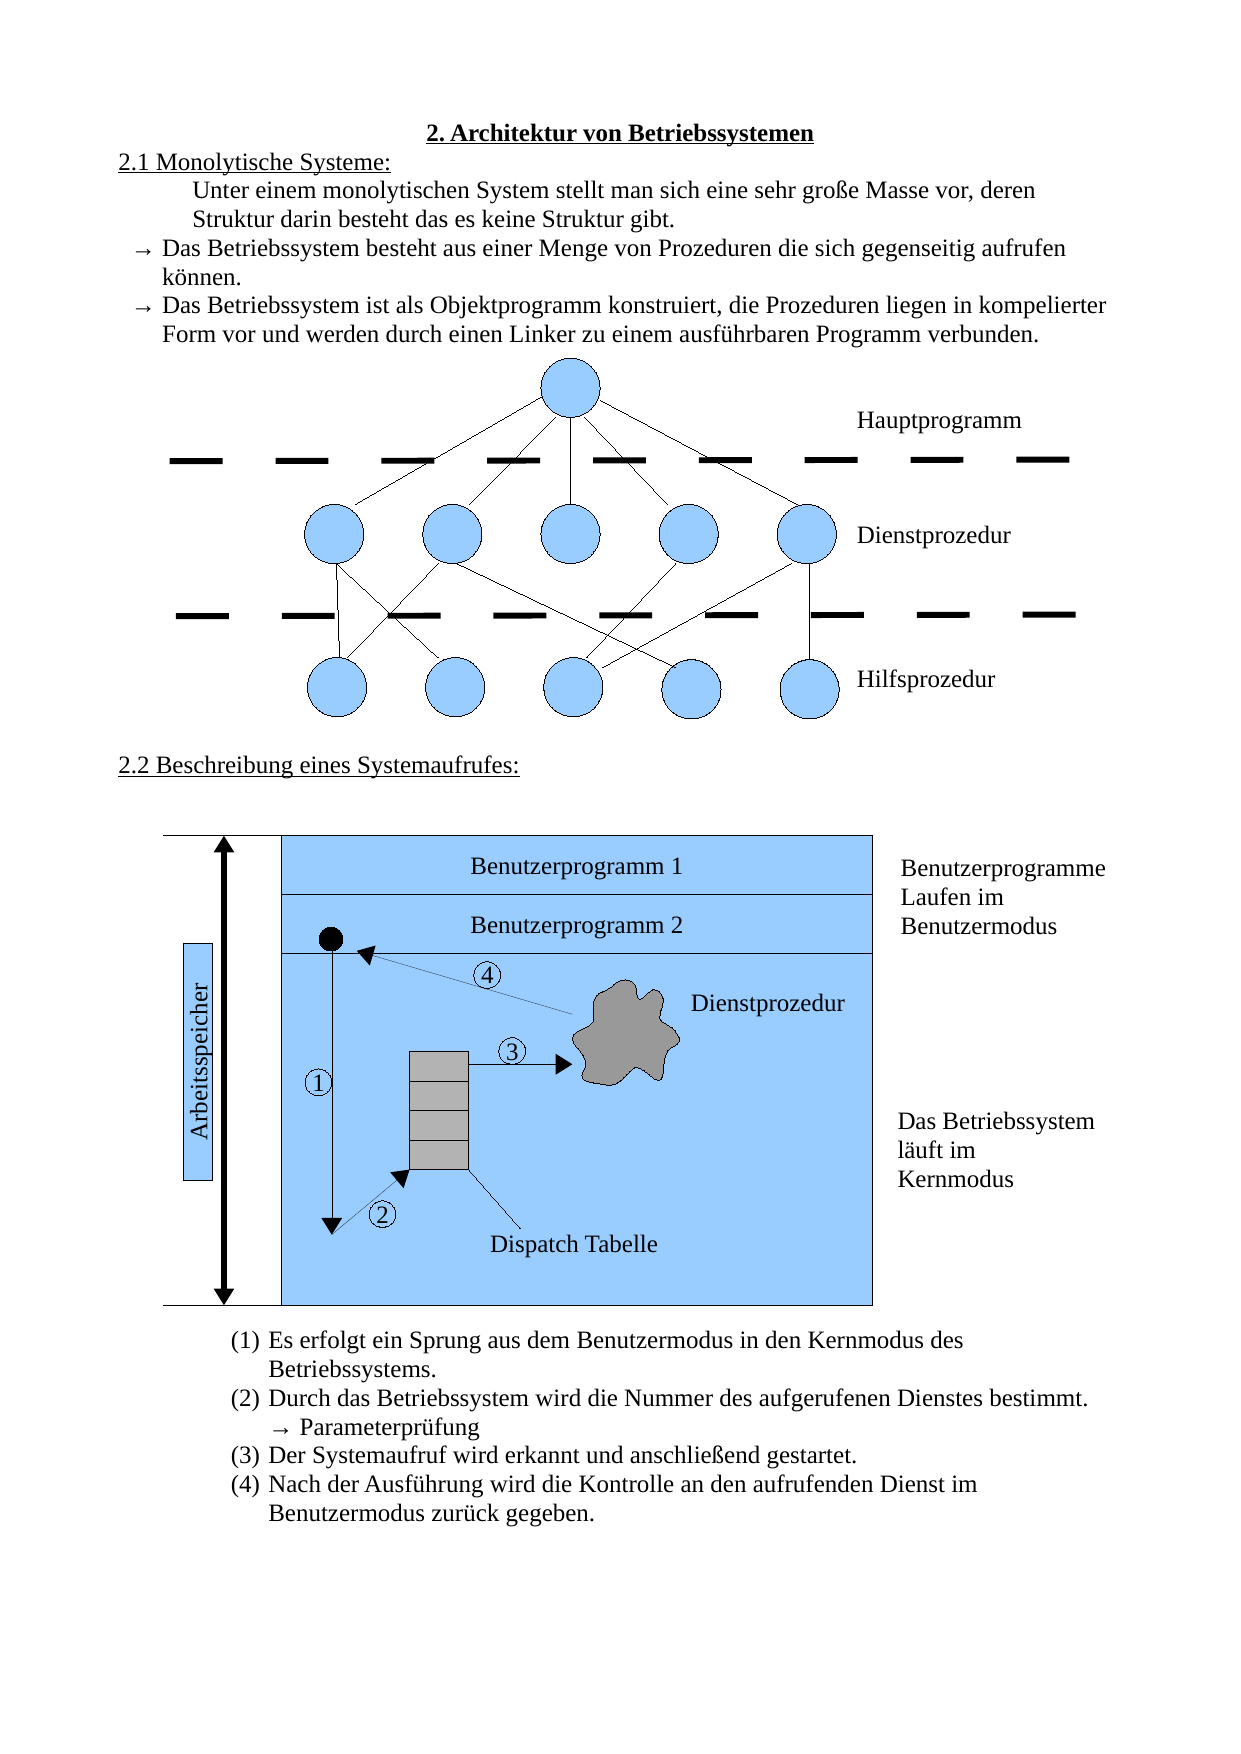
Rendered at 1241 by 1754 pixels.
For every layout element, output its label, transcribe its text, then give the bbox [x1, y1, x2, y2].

list Es erfolgt ein Sprung aus dem Benutzermodus in den Kernmodus des Betriebssystems. [231, 1326, 1122, 1383]
text Hauptprogramm [571, 406, 1122, 434]
text 2.2 Beschreibung eines Systemaufrufes: [118, 751, 1122, 779]
text 2. Architektur von Betriebssystemen [118, 118, 1122, 147]
text → Das Betriebssystem ist als Objektprogramm konstruiert, die Prozeduren liegen in kompelierter [118, 291, 1122, 319]
list Der Systemaufruf wird erkannt und anschließend gestartet. [231, 1441, 1122, 1469]
list Durch das Betriebssystem wird die Nummer des aufgerufenen Dienstes bestimmt. [231, 1383, 1122, 1412]
text [593, 664, 674, 693]
text Form vor und werden durch einen Linker zu einem ausführbaren Programm verbunden. [118, 319, 1122, 348]
text Unter einem monolytischen System stellt man sich eine sehr große Masse vor, deren [118, 176, 1122, 204]
text Struktur darin besteht das es keine Struktur gibt. [118, 204, 1122, 233]
text [597, 521, 662, 549]
text [118, 664, 317, 693]
text [118, 521, 308, 549]
list Nach der Ausführung wird die Kontrolle an den aufrufenden Dienst im Benutzermodus zurück gegeben. [231, 1469, 1122, 1527]
text können. [118, 262, 1122, 291]
text Hilfsprozedur [827, 664, 1122, 693]
text → Das Betriebssystem besteht aus einer Menge von Prozeduren die sich gegenseitig aufrufen [118, 233, 1122, 262]
text [357, 664, 435, 693]
text [709, 664, 792, 693]
text Dienstprozedur [833, 521, 1122, 549]
list → Parameterprüfung [231, 1412, 1122, 1441]
text [715, 521, 780, 549]
text [479, 521, 544, 549]
text [118, 406, 570, 434]
text [475, 664, 553, 693]
text 2.1 Monolytische Systeme: [118, 147, 1122, 176]
text [361, 521, 426, 549]
